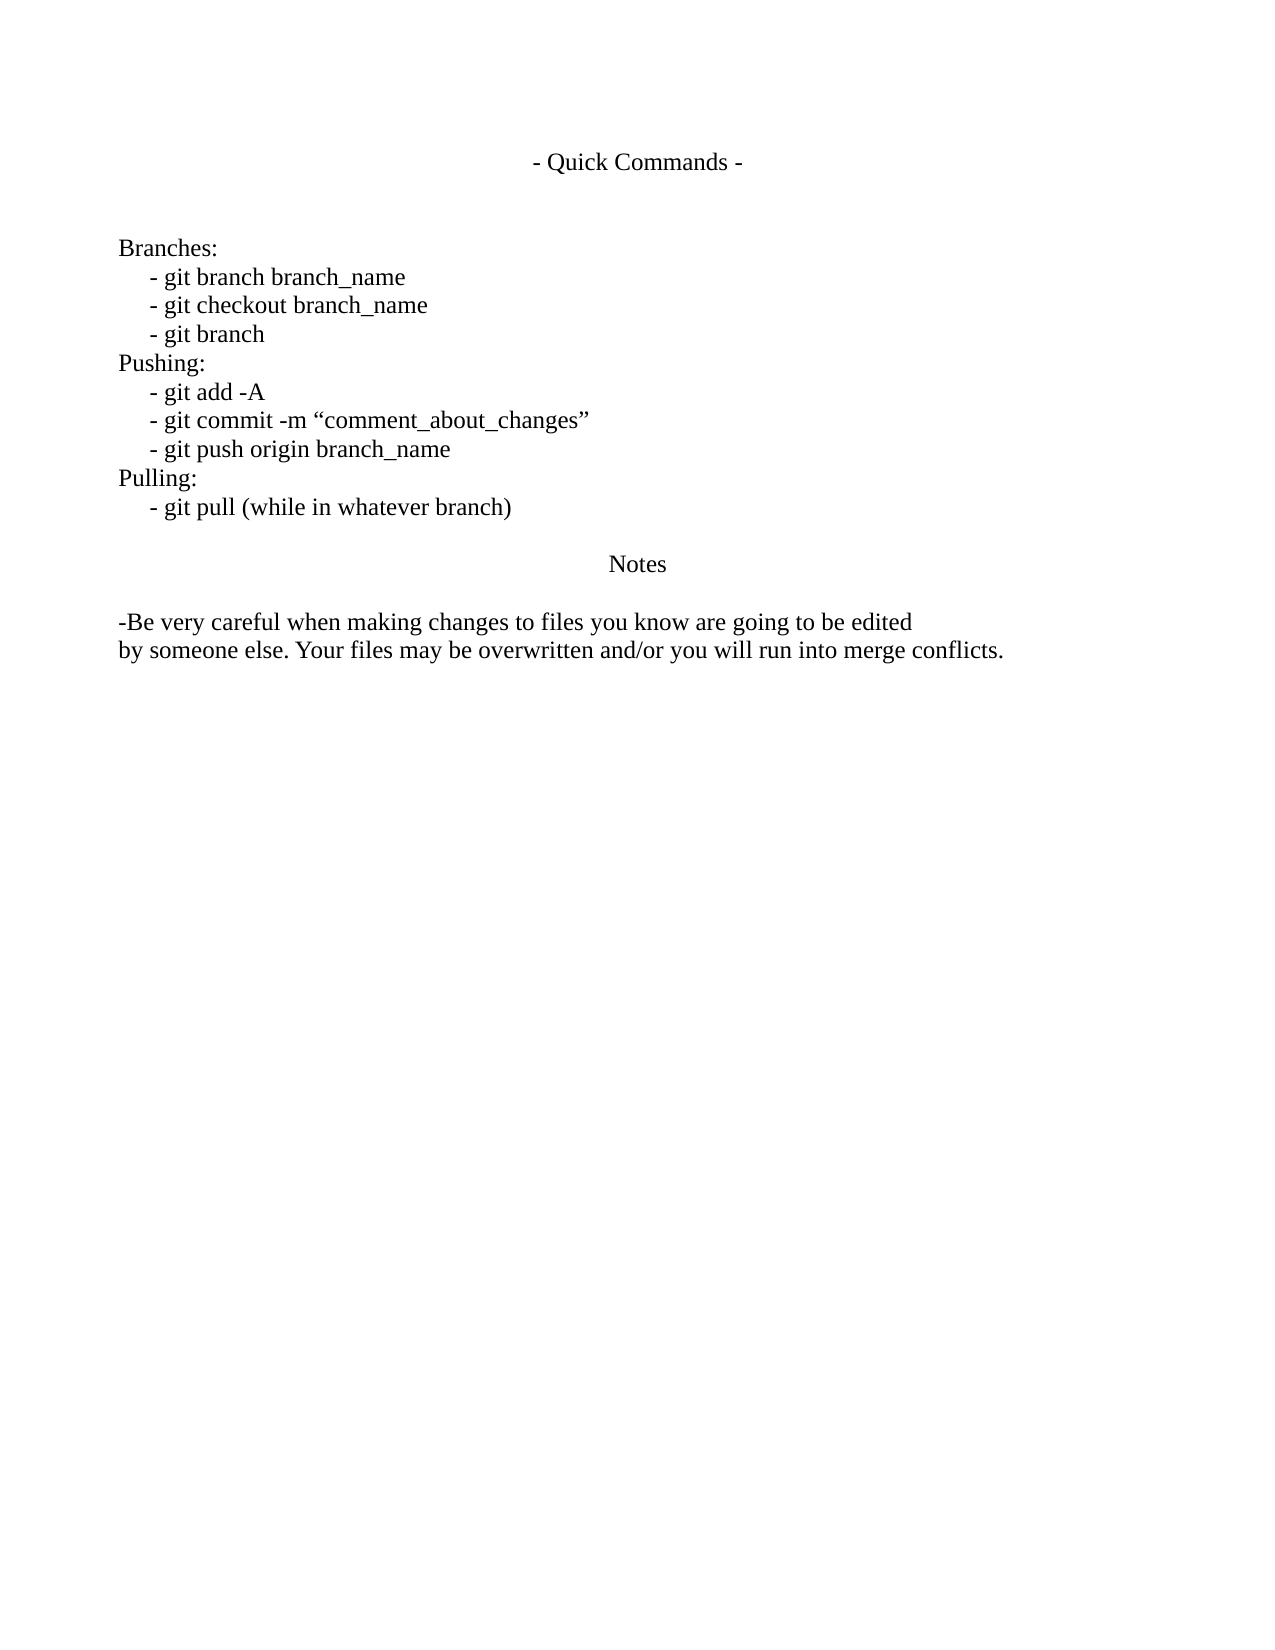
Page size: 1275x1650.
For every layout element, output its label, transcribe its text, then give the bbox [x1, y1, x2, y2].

text - git branch [118, 319, 1157, 348]
text Pushing: [118, 348, 1157, 377]
text - git push origin branch_name [118, 434, 1157, 463]
text - git add -A [118, 377, 1157, 406]
text Branches: [118, 233, 1157, 262]
text Pulling: [118, 463, 1157, 492]
text - git pull (while in whatever branch) [118, 492, 1157, 521]
text - git branch branch_name [118, 262, 1157, 291]
text - git checkout branch_name [118, 291, 1157, 319]
text Notes [118, 549, 1157, 578]
text - git commit -m “comment_about_changes” [118, 406, 1157, 434]
text - Quick Commands - [118, 147, 1157, 176]
text -Be very careful when making changes to files you know are going to be edited [118, 607, 1157, 636]
text by someone else. Your files may be overwritten and/or you will run into merge conflicts. [118, 636, 1157, 664]
